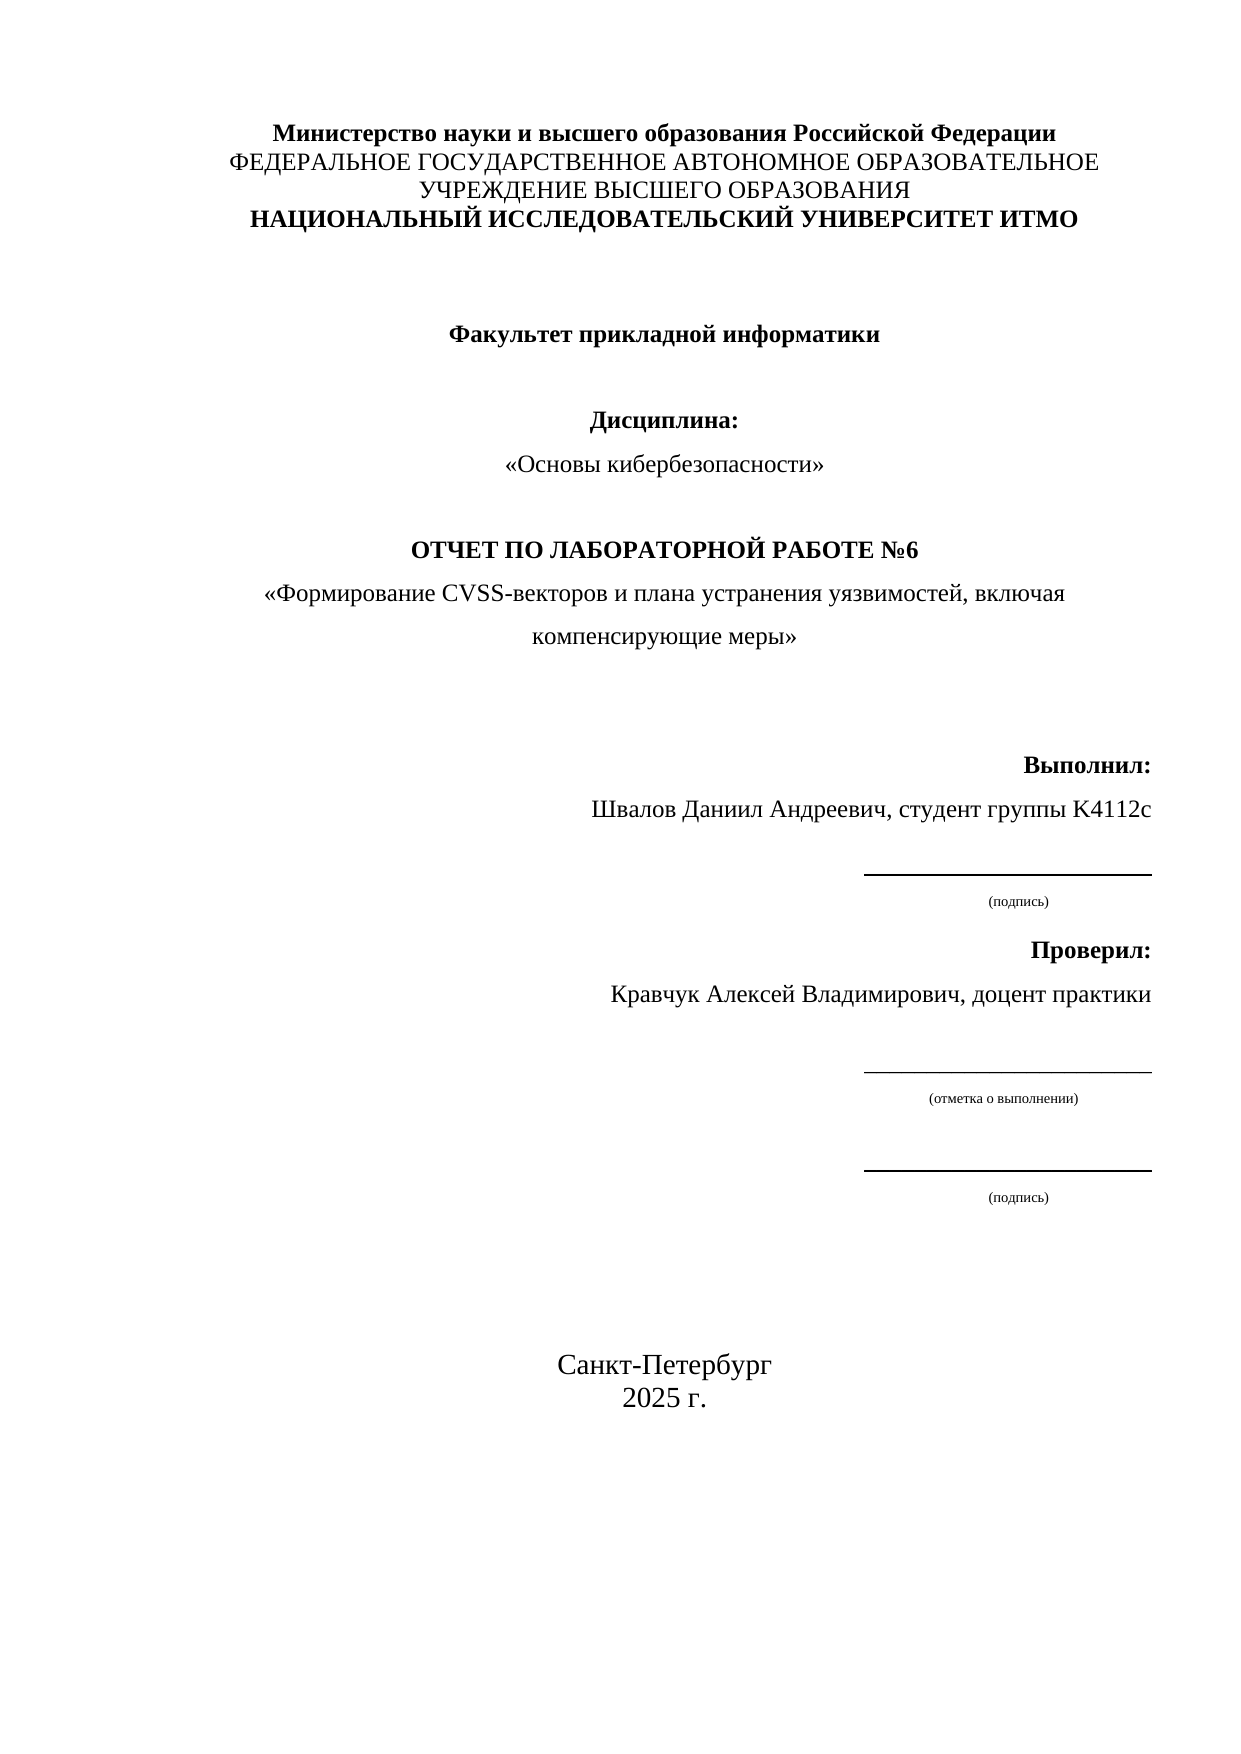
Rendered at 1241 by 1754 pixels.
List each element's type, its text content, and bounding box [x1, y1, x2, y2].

text Кравчук Алексей Владимирович, доцент практики [177, 979, 1152, 1007]
text Проверил: [177, 936, 1152, 964]
text Санкт-Петербург [177, 1347, 1152, 1380]
text Швалов Даниил Андреевич, студент группы K4112c [177, 794, 1152, 822]
text _______________________ [177, 1047, 1152, 1076]
text Факультет прикладной информатики [177, 319, 1152, 348]
text Министерство науки и высшего образования Российской Федерации ФЕДЕРАЛЬНОЕ ГОСУДАРСТВЕННОЕ АВТОНОМНОЕ ОБРАЗОВАТЕЛЬНОЕ УЧРЕЖДЕНИЕ ВЫСШЕГО ОБРАЗОВАНИЯ НАЦИОНАЛЬНЫЙ ИССЛЕДОВАТЕЛЬСКИЙ УНИВЕРСИТЕТ ИТМО [177, 118, 1152, 233]
text Дисциплина: [177, 406, 1152, 434]
text _______________________ [177, 1146, 1152, 1174]
text Выполнил: [177, 751, 1152, 779]
text «Формирование CVSS-векторов и плана устранения уязвимостей, включая компенсирующие меры» [177, 578, 1152, 650]
text «Основы кибербезопасности» [177, 449, 1152, 477]
text _______________________ [177, 849, 1152, 878]
text (подпись) [914, 1189, 1152, 1217]
text (отметка о выполнении) [914, 1090, 1152, 1119]
text ОТЧЕТ ПО ЛАБОРАТОРНОЙ РАБОТЕ №6 [177, 535, 1152, 564]
text (подпись) [914, 892, 1152, 921]
text 2025 г. [177, 1380, 1152, 1414]
